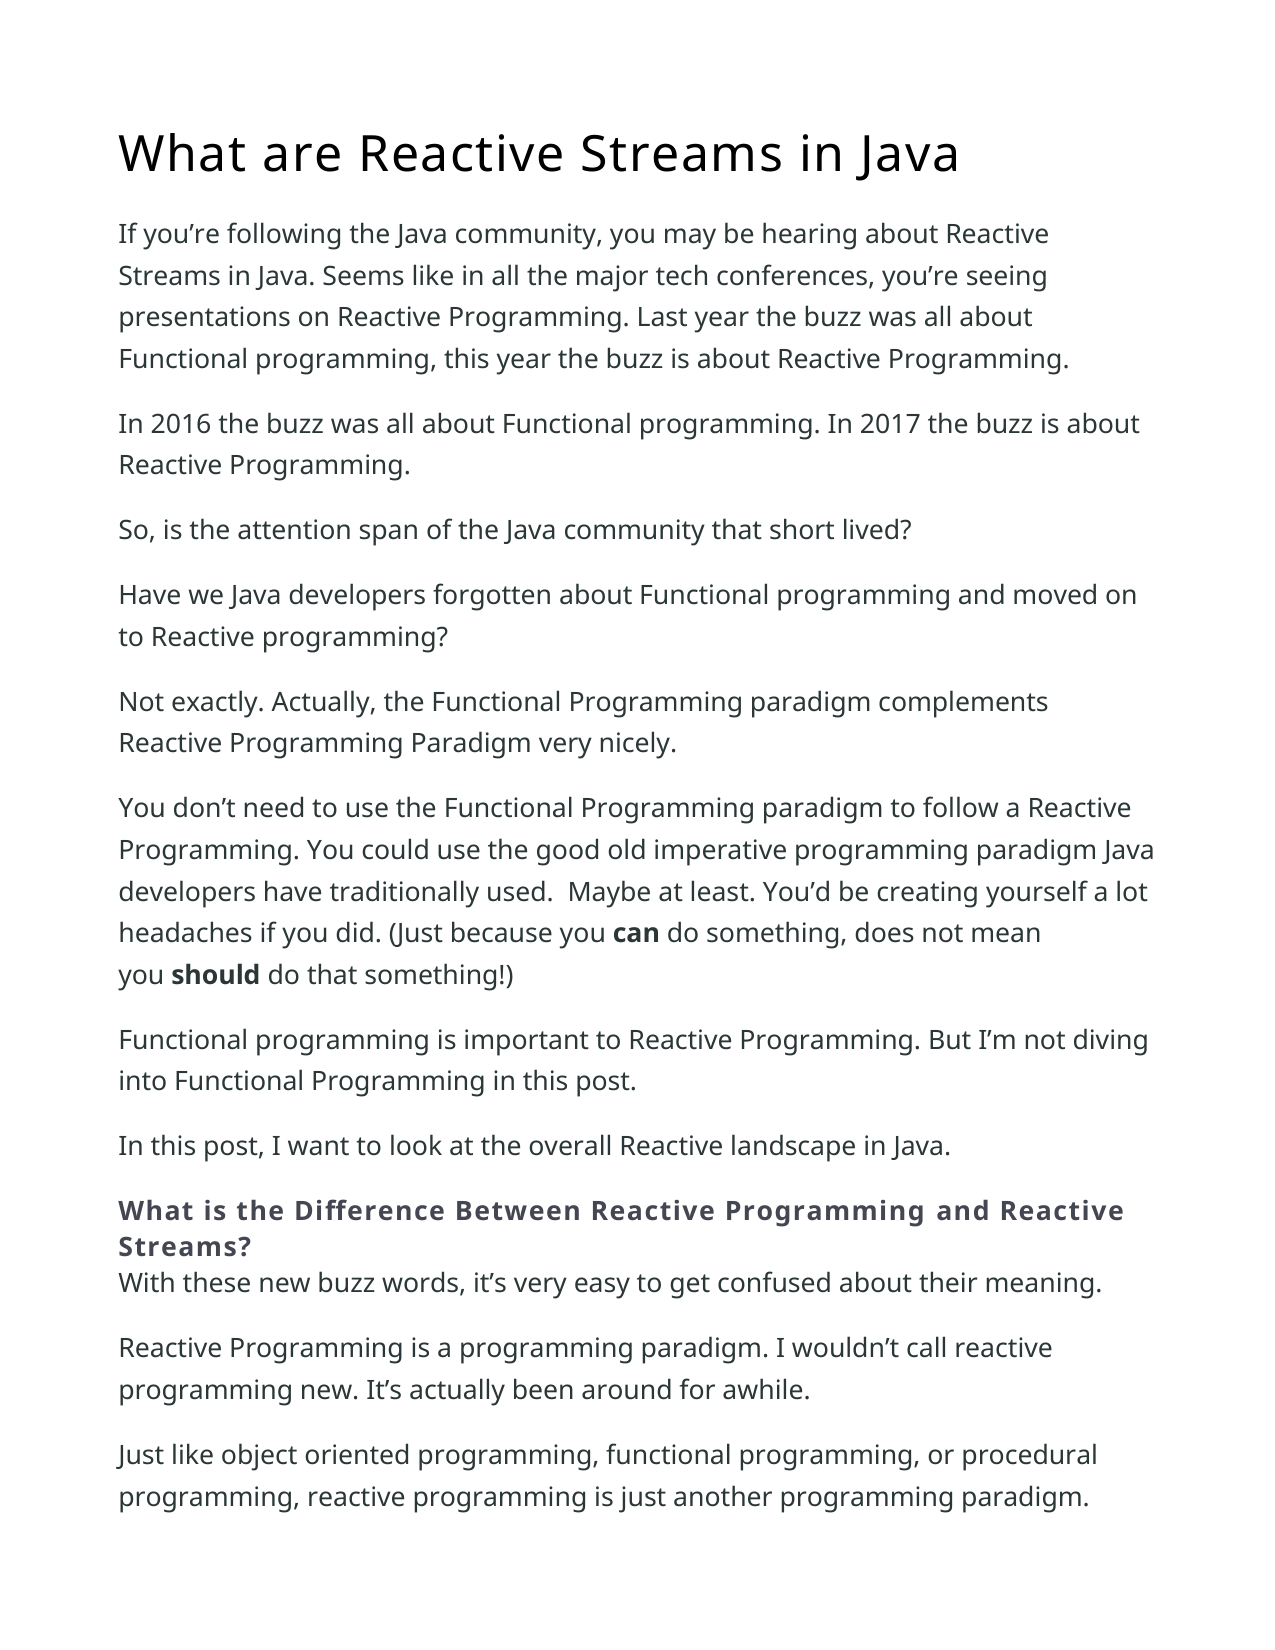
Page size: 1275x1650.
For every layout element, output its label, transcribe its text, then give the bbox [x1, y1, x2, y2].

text Functional programming is important to Reactive Programming. But I’m not diving into Functional Programming in this post. [118, 1021, 1157, 1098]
text So, is the attention span of the Java community that short lived? [118, 511, 1157, 547]
subtitle What are Reactive Streams in Java [118, 118, 1157, 186]
text If you’re following the Java community, you may be hearing about Reactive Streams in Java. Seems like in all the major tech conferences, you’re seeing presentations on Reactive Programming. Last year the buzz was all about Functional programming, this year the buzz is about Reactive Programming. [118, 215, 1157, 376]
text In this post, I want to look at the overall Reactive landscape in Java. [118, 1127, 1157, 1163]
text In 2016 the buzz was all about Functional programming. In 2017 the buzz is about Reactive Programming. [118, 405, 1157, 482]
text You don’t need to use the Functional Programming paradigm to follow a Reactive Programming. You could use the good old imperative programming paradigm Java developers have traditionally used. Maybe at least. You’d be creating yourself a lot headaches if you did. (Just because you can do something, does not mean you should do that something!) [118, 789, 1157, 992]
text Just like object oriented programming, functional programming, or procedural programming, reactive programming is just another programming paradigm. [118, 1436, 1157, 1514]
text With these new buzz words, it’s very easy to get confused about their meaning. [118, 1264, 1157, 1301]
subtitle What is the Difference Between Reactive Programming and Reactive Streams? [118, 1192, 1157, 1264]
text Have we Java developers forgotten about Functional programming and moved on to Reactive programming? [118, 576, 1157, 654]
text Reactive Programming is a programming paradigm. I wouldn’t call reactive programming new. It’s actually been around for awhile. [118, 1329, 1157, 1407]
text Not exactly. Actually, the Functional Programming paradigm complements Reactive Programming Paradigm very nicely. [118, 683, 1157, 761]
